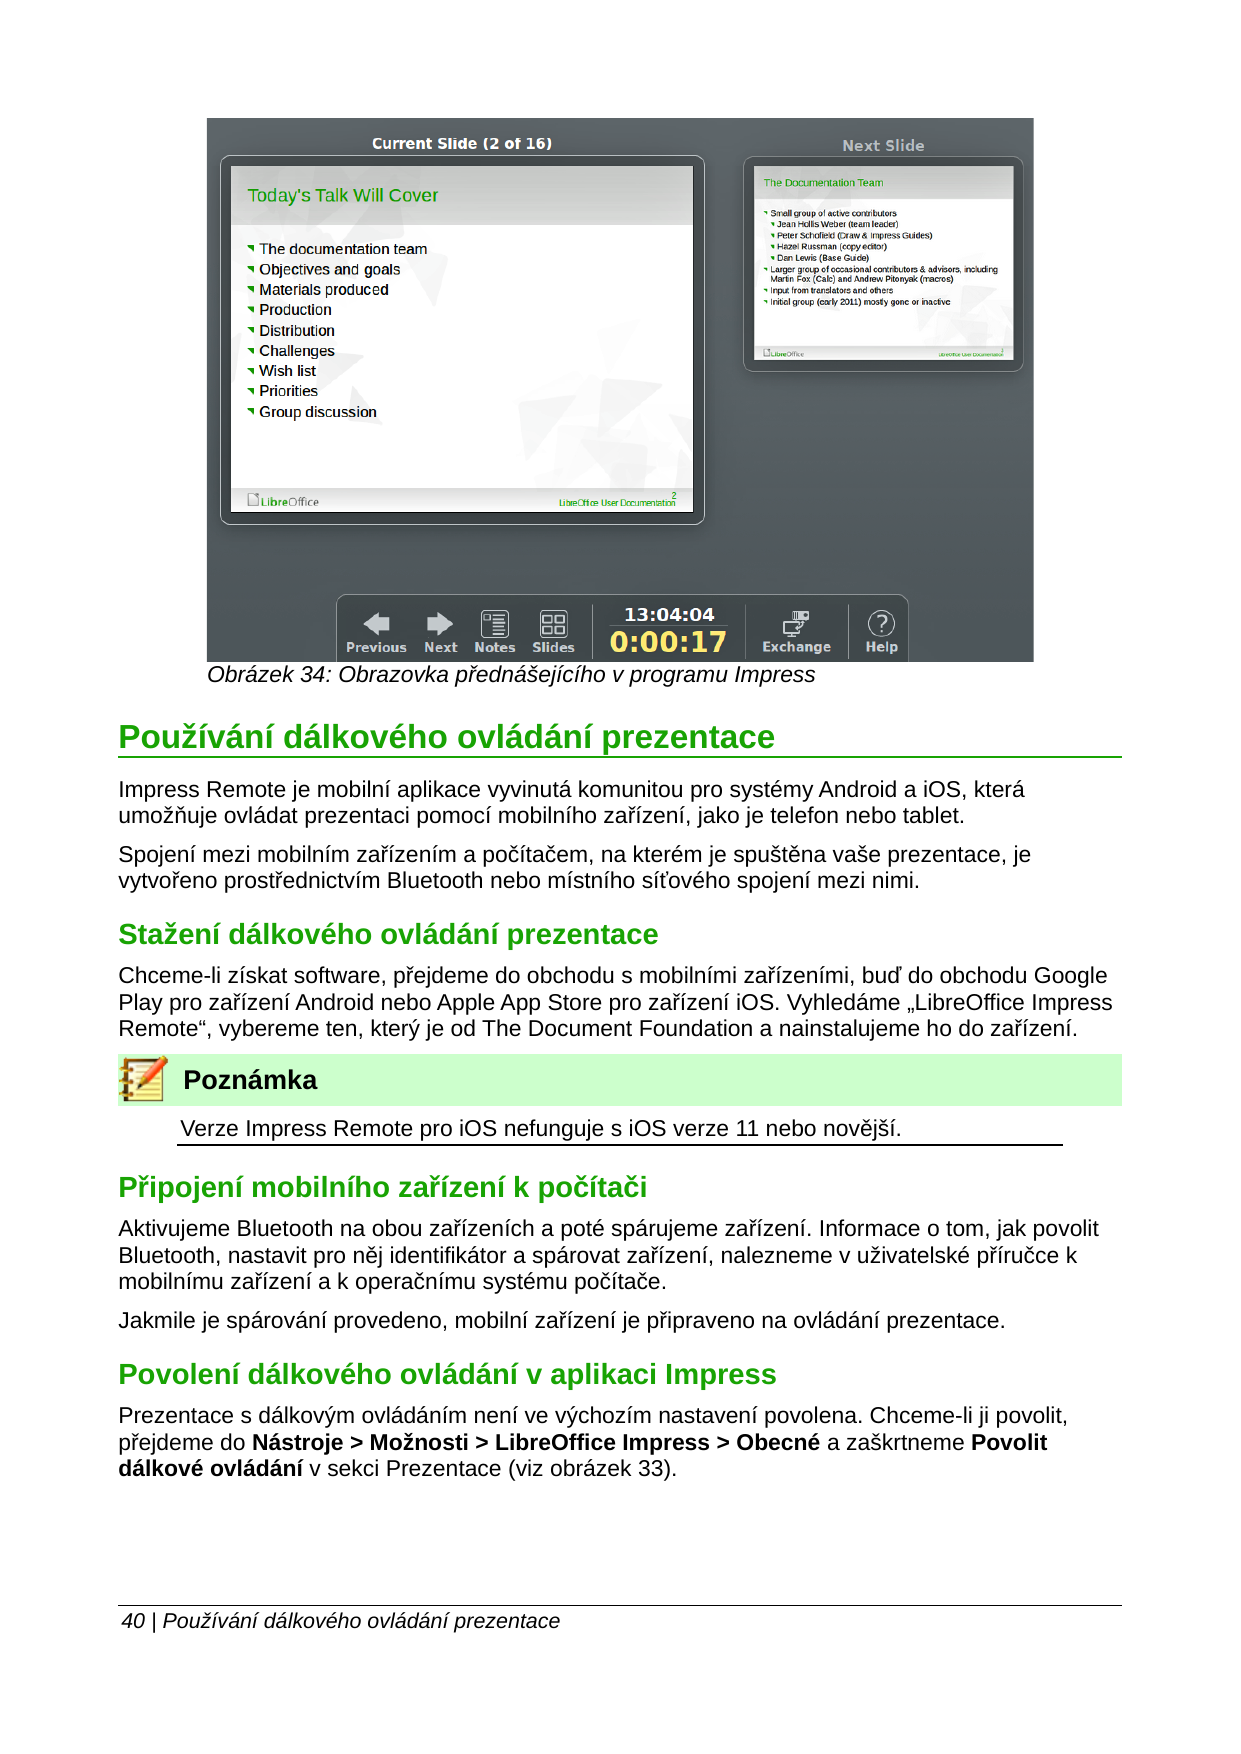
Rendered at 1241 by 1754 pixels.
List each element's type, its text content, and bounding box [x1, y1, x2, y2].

text Prezentace s dálkovým ovládáním není ve výchozím nastavení povolena. Chceme-li ji povolit, přejdeme do Nástroje > Možnosti > LibreOffice Impress > Obecné a zaškrtneme Povolit dálkové ovládání v sekci Prezentace (viz obrázek 33). [118, 1402, 1122, 1481]
text Spojení mezi mobilním zařízením a počítačem, na kterém je spuštěna vaše prezentace, je vytvořeno prostřednictvím Bluetooth nebo místního síťového spojení mezi nimi. [118, 841, 1122, 893]
picture [206, 118, 1034, 662]
text Aktivujeme Bluetooth na obou zařízeních a poté spárujeme zařízení. Informace o tom, jak povolit Bluetooth, nastavit pro něj identifikátor a spárovat zařízení, nalezneme v uživatelské příručce k mobilnímu zařízení a k operačnímu systému počítače. [118, 1215, 1122, 1294]
subtitle Poznámka [118, 1054, 1122, 1106]
text Chceme-li získat software, přejdeme do obchodu s mobilními zařízeními, buď do obchodu Google Play pro zařízení Android nebo Apple App Store pro zařízení iOS. Vyhledáme „LibreOffice Impress Remote“, vybereme ten, který je od The Document Foundation a nainstalujeme ho do zařízení. [118, 962, 1122, 1041]
subtitle Používání dálkového ovládání prezentace [118, 717, 1122, 756]
subtitle Připojení mobilního zařízení k počítači [118, 1170, 1122, 1204]
picture [119, 1054, 170, 1105]
subtitle Stažení dálkového ovládání prezentace [118, 917, 1122, 951]
subtitle Povolení dálkového ovládání v aplikaci Impress [118, 1357, 1122, 1391]
text Verze Impress Remote pro iOS nefunguje s iOS verze 11 nebo novější. [177, 1112, 1063, 1144]
text Jakmile je spárování provedeno, mobilní zařízení je připraveno na ovládání prezentace. [118, 1307, 1122, 1333]
text Impress Remote je mobilní aplikace vyvinutá komunitou pro systémy Android a iOS, která umožňuje ovládat prezentaci pomocí mobilního zařízení, jako je telefon nebo tablet. [118, 776, 1122, 828]
text Obrázek 34: Obrazovka přednášejícího v programu Impress [207, 662, 1033, 688]
